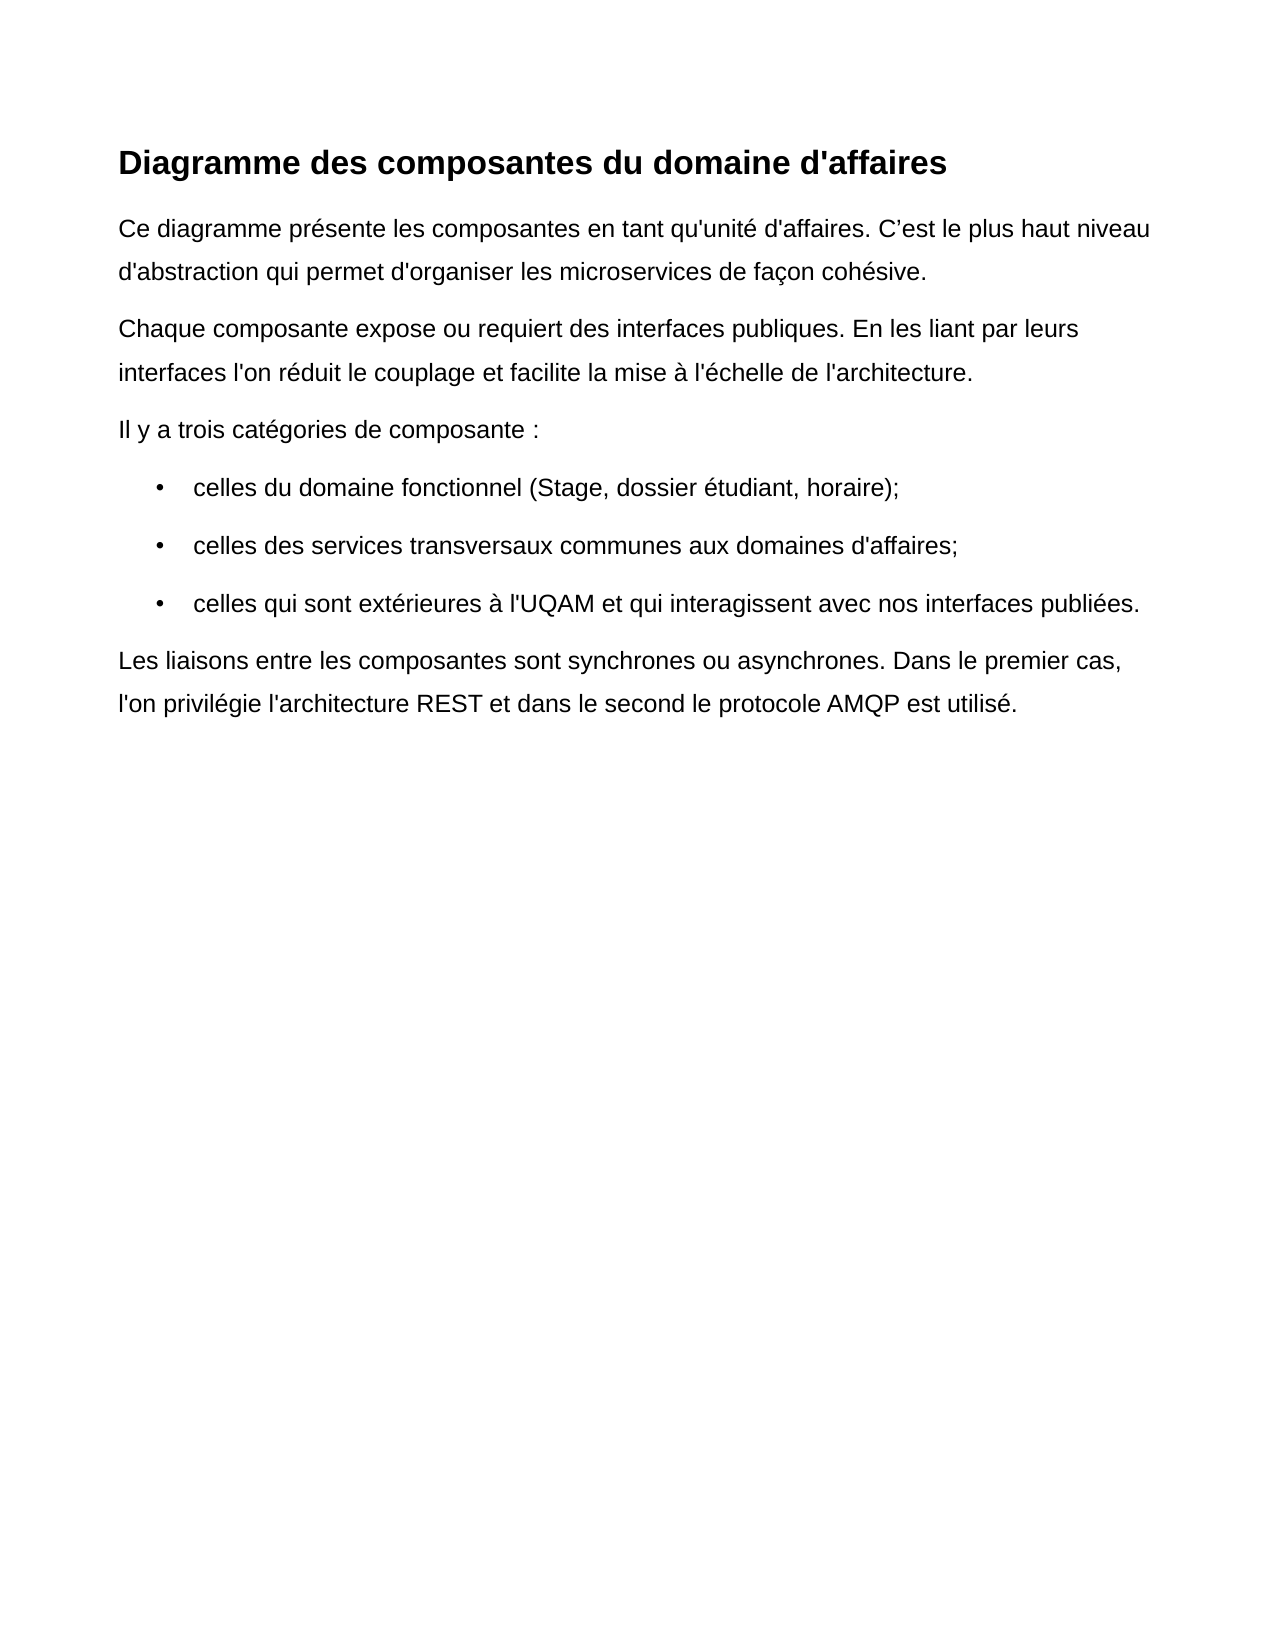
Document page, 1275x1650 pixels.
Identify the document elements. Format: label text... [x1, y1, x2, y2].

text Ce diagramme présente les composantes en tant qu'unité d'affaires. C’est le plus haut niveau d'abstraction qui permet d'organiser les microservices de façon cohésive. [118, 213, 1157, 285]
text Chaque composante expose ou requiert des interfaces publiques. En les liant par leurs interfaces l'on réduit le couplage et facilite la mise à l'échelle de l'architecture. [118, 314, 1157, 386]
list celles des services transversaux communes aux domaines d'affaires; [156, 531, 1157, 559]
text Il y a trois catégories de composante : [118, 415, 1157, 444]
text Les liaisons entre les composantes sont synchrones ou asynchrones. Dans le premier cas, l'on privilégie l'architecture REST et dans le second le protocole AMQP est utilisé. [118, 646, 1157, 718]
list celles qui sont extérieures à l'UQAM et qui interagissent avec nos interfaces publiées. [156, 588, 1157, 617]
subtitle Diagramme des composantes du domaine d'affaires [118, 143, 1157, 182]
list celles du domaine fonctionnel (Stage, dossier étudiant, horaire); [156, 473, 1157, 502]
